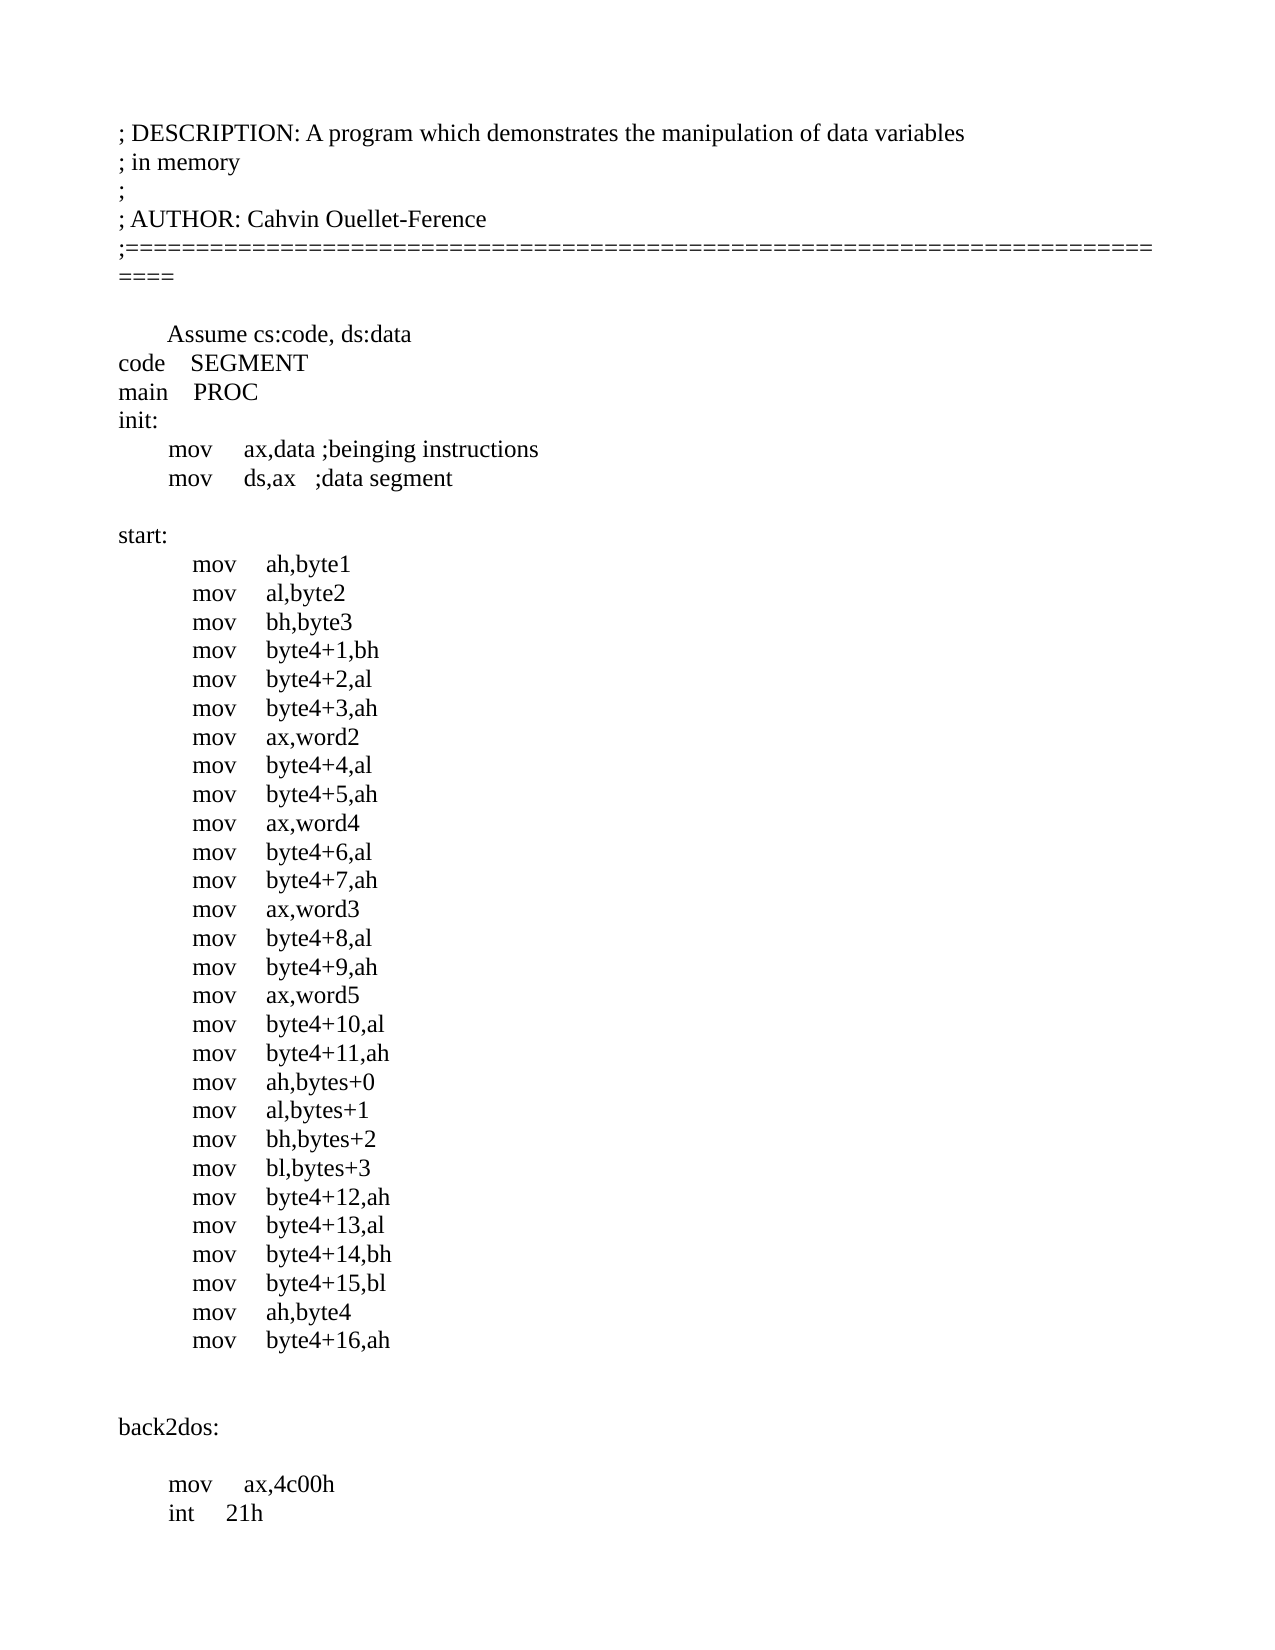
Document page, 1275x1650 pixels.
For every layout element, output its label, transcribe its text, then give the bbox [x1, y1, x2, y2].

text mov ah,bytes+0 [118, 1067, 1157, 1096]
text start: [118, 521, 1157, 549]
text mov byte4+1,bh [118, 636, 1157, 664]
text mov ah,byte4 [118, 1297, 1157, 1326]
text mov byte4+9,ah [118, 952, 1157, 981]
text mov byte4+15,bl [118, 1268, 1157, 1297]
text back2dos: [118, 1412, 1157, 1441]
text mov byte4+7,ah [118, 866, 1157, 894]
text mov ax,word3 [118, 894, 1157, 923]
text mov byte4+4,al [118, 751, 1157, 779]
text ;============================================================================= [118, 233, 1157, 291]
text code SEGMENT [118, 348, 1157, 377]
text mov byte4+11,ah [118, 1038, 1157, 1067]
text mov ah,byte1 [118, 549, 1157, 578]
text mov byte4+3,ah [118, 693, 1157, 722]
text mov al,bytes+1 [118, 1096, 1157, 1124]
text mov bl,bytes+3 [118, 1153, 1157, 1182]
text mov ax,data ;beinging instructions [118, 434, 1157, 463]
text mov byte4+14,bh [118, 1239, 1157, 1268]
text mov bh,bytes+2 [118, 1124, 1157, 1153]
text ; DESCRIPTION: A program which demonstrates the manipulation of data variables [118, 118, 1157, 147]
text mov ax,word5 [118, 981, 1157, 1009]
text mov ax,word2 [118, 722, 1157, 751]
text init: [118, 406, 1157, 434]
text mov ax,4c00h [118, 1469, 1157, 1498]
text mov byte4+16,ah [118, 1326, 1157, 1354]
text mov ax,word4 [118, 808, 1157, 837]
text mov ds,ax ;data segment [118, 463, 1157, 492]
text mov byte4+10,al [118, 1009, 1157, 1038]
text mov byte4+8,al [118, 923, 1157, 952]
text mov byte4+13,al [118, 1211, 1157, 1239]
text mov byte4+2,al [118, 664, 1157, 693]
text mov byte4+12,ah [118, 1182, 1157, 1211]
text ; in memory [118, 147, 1157, 176]
text mov al,byte2 [118, 578, 1157, 607]
text Assume cs:code, ds:data [118, 319, 1157, 348]
text mov byte4+6,al [118, 837, 1157, 866]
text ; [118, 176, 1157, 204]
text mov byte4+5,ah [118, 779, 1157, 808]
text mov bh,byte3 [118, 607, 1157, 636]
text main PROC [118, 377, 1157, 406]
text int 21h [118, 1498, 1157, 1527]
text ; AUTHOR: Cahvin Ouellet-Ference [118, 204, 1157, 233]
